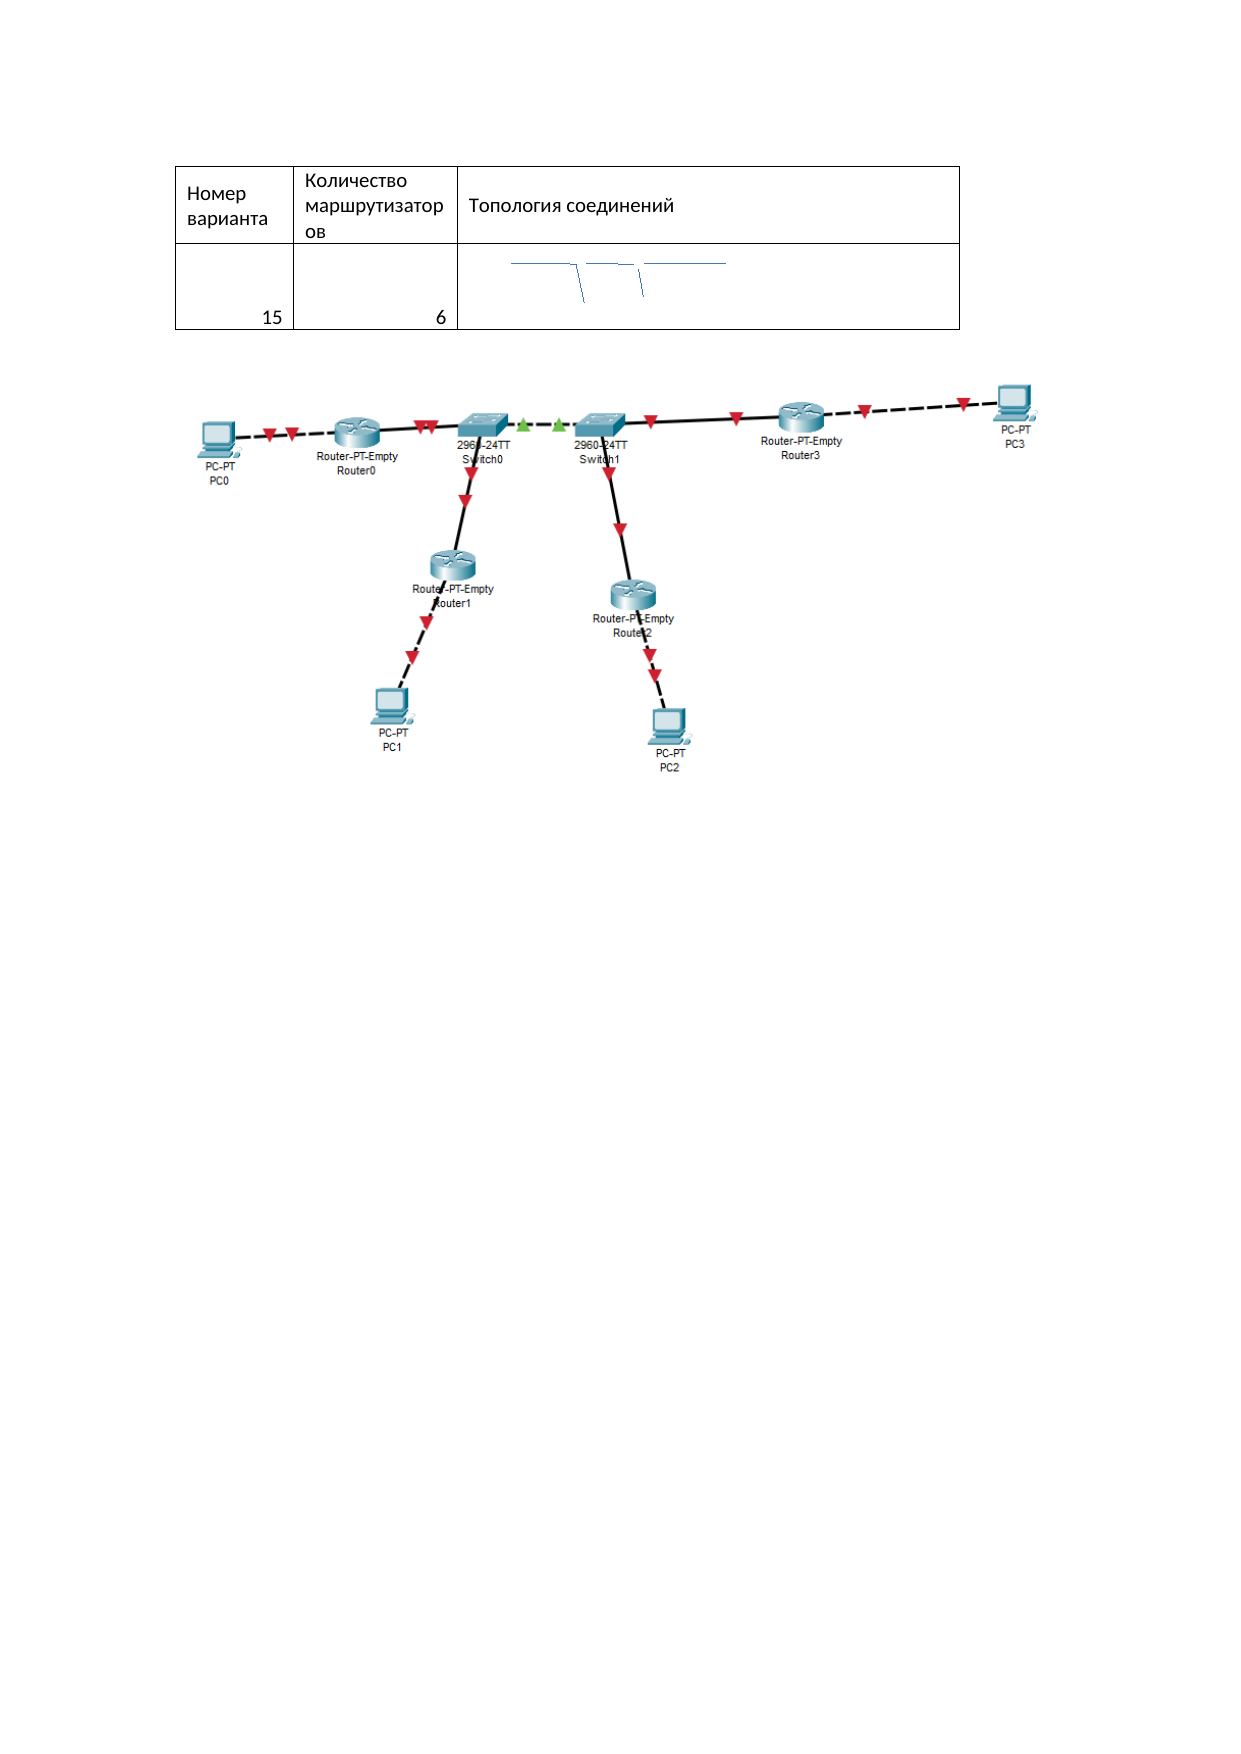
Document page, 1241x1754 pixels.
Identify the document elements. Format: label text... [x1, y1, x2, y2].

table_cell 15 [176, 244, 293, 329]
table_cell 6 [294, 244, 457, 329]
table_header Топология соединений [458, 167, 959, 243]
table_cell [458, 244, 959, 329]
table_header Количество маршрутизаторов [294, 167, 457, 243]
picture [177, 353, 1152, 800]
table_header Номер варианта [176, 167, 293, 243]
